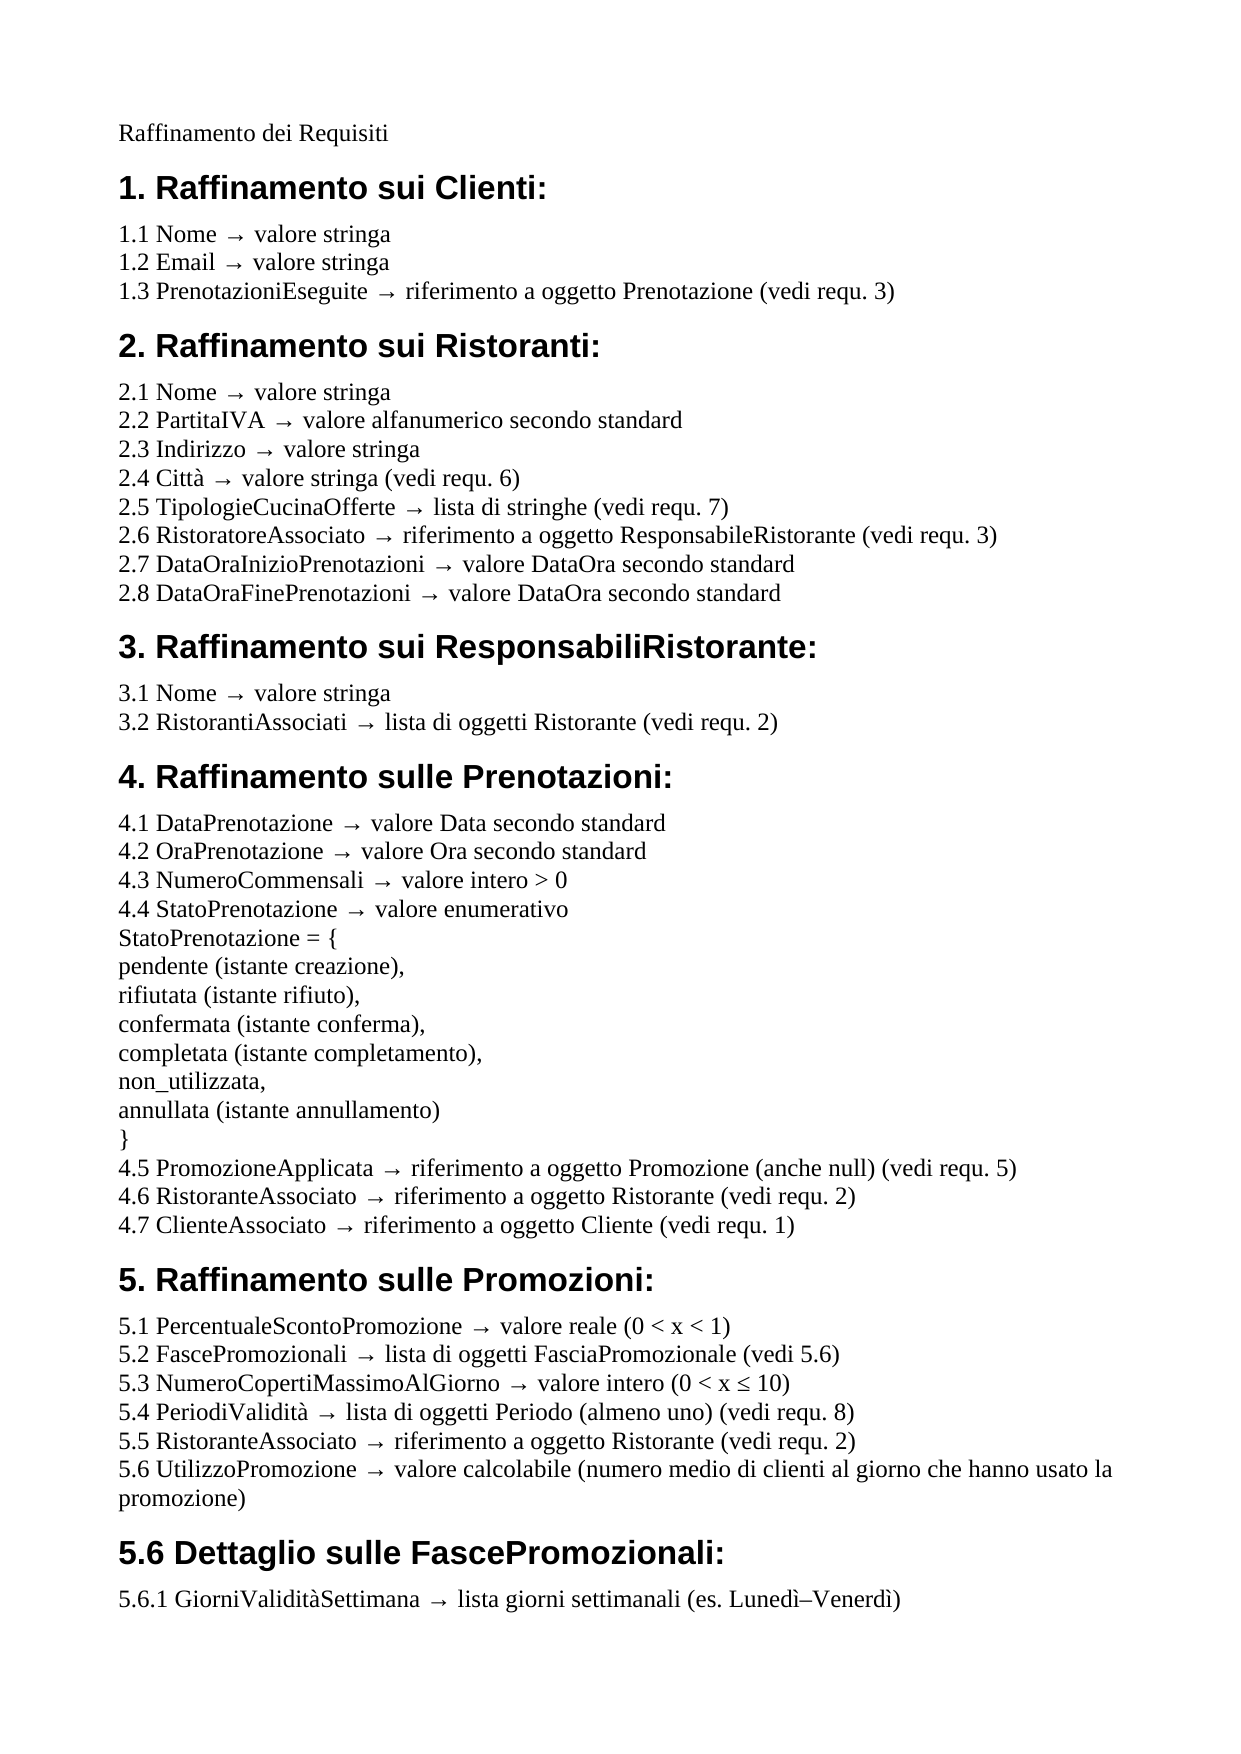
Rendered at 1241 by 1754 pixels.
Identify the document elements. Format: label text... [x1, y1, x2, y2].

subtitle 3. Raffinamento sui ResponsabiliRistorante: [118, 521, 1122, 549]
subtitle 1. Raffinamento sui Clienti: [118, 147, 1122, 176]
subtitle 4. Raffinamento sulle Prenotazioni: [118, 607, 1122, 636]
text Raffinamento dei Requisiti [118, 118, 1122, 147]
text 5.5 RistoranteAssociato → riferimento a oggetto Ristorante (vedi requ. 2) [118, 1211, 1122, 1239]
text pendente (istante creazione), [118, 779, 1122, 808]
text confermata (istante conferma), [118, 837, 1122, 866]
subtitle 5. Raffinamento sulle Promozioni: [118, 1067, 1122, 1096]
text 1.3 PrenotazioniEseguite → riferimento a oggetto Prenotazione (vedi requ. 3) [118, 233, 1122, 262]
text 4.7 ClienteAssociato → riferimento a oggetto Cliente (vedi requ. 1) [118, 1038, 1122, 1067]
text 1.1 Nome → valore stringa [118, 176, 1122, 204]
text 3.1 Nome → valore stringa [118, 549, 1122, 578]
text 1.2 Email → valore stringa [118, 204, 1122, 233]
text 4.1 DataPrenotazione → valore Data secondo standard [118, 636, 1122, 664]
subtitle 8. Raffinamento sui Periodi: [118, 1584, 1122, 1613]
text 5.6.3 OraFine → valore Ora [118, 1383, 1122, 1412]
text 5.3 NumeroCopertiMassimoAlGiorno → valore intero (0 < x ≤ 10) [118, 1153, 1122, 1182]
text 2.6 RistoratoreAssociato → riferimento a oggetto ResponsabileRistorante (vedi requ. 3) [118, 434, 1122, 463]
text 4.4 StatoPrenotazione → valore enumerativo [118, 722, 1122, 751]
text 5.6.1 GiorniValiditàSettimana → lista giorni settimanali (es. Lunedì–Venerdì) [118, 1326, 1122, 1354]
text 5.4 PeriodiValidità → lista di oggetti Periodo (almeno uno) (vedi requ. 8) [118, 1182, 1122, 1211]
text 2.7 DataOraInizioPrenotazioni → valore DataOra secondo standard [118, 463, 1122, 492]
text 5.6.5 PeriodiValiditàFascia → lista di oggetti Periodo (vedi requ. 8) [118, 1441, 1122, 1469]
subtitle 7. Raffinamento sulle Tipologie di Cucina: [118, 1527, 1122, 1556]
text 5.6.2 OraInizio → valore Ora [118, 1354, 1122, 1383]
text 2.3 Indirizzo → valore stringa [118, 348, 1122, 377]
text 4.5 PromozioneApplicata → riferimento a oggetto Promozione (anche null) (vedi requ. 5) [118, 981, 1122, 1009]
text rifiutata (istante rifiuto), [118, 808, 1122, 837]
text 2.5 TipologieCucinaOfferte → lista di stringhe (vedi requ. 7) [118, 406, 1122, 434]
text 4.2 OraPrenotazione → valore Ora secondo standard [118, 664, 1122, 693]
text 5.2 FascePromozionali → lista di oggetti FasciaPromozionale (vedi 5.6) [118, 1124, 1122, 1153]
text 7.1 Nome → valore stringa [118, 1556, 1122, 1584]
text 3.2 RistorantiAssociati → lista di oggetti Ristorante (vedi requ. 2) [118, 578, 1122, 607]
subtitle 6. Raffinamento sulle Città: [118, 1469, 1122, 1498]
subtitle 2. Raffinamento sui Ristoranti: [118, 262, 1122, 291]
text 5.1 PercentualeScontoPromozione → valore reale (0 < x < 1) [118, 1096, 1122, 1124]
subtitle 5.6 Dettaglio sulle FascePromozionali: [118, 1297, 1122, 1326]
text 4.3 NumeroCommensali → valore intero > 0 [118, 693, 1122, 722]
text 5.6 UtilizzoPromozione → valore calcolabile (numero medio di clienti al giorno che hanno usato la promozione) [118, 1239, 1122, 1297]
text 5.6.4 PercentualeSconto → valore reale (0 < x < 1) [118, 1412, 1122, 1441]
text } [118, 952, 1122, 981]
text 4.6 RistoranteAssociato → riferimento a oggetto Ristorante (vedi requ. 2) [118, 1009, 1122, 1038]
text 6.1 NomeCittà → valore stringa [118, 1498, 1122, 1527]
text annullata (istante annullamento) [118, 923, 1122, 952]
text 2.2 PartitaIVA → valore alfanumerico secondo standard [118, 319, 1122, 348]
text 2.1 Nome → valore stringa [118, 291, 1122, 319]
text non_utilizzata, [118, 894, 1122, 923]
text 2.4 Città → valore stringa (vedi requ. 6) [118, 377, 1122, 406]
text StatoPrenotazione = { [118, 751, 1122, 779]
text completata (istante completamento), [118, 866, 1122, 894]
text 2.8 DataOraFinePrenotazioni → valore DataOra secondo standard [118, 492, 1122, 521]
